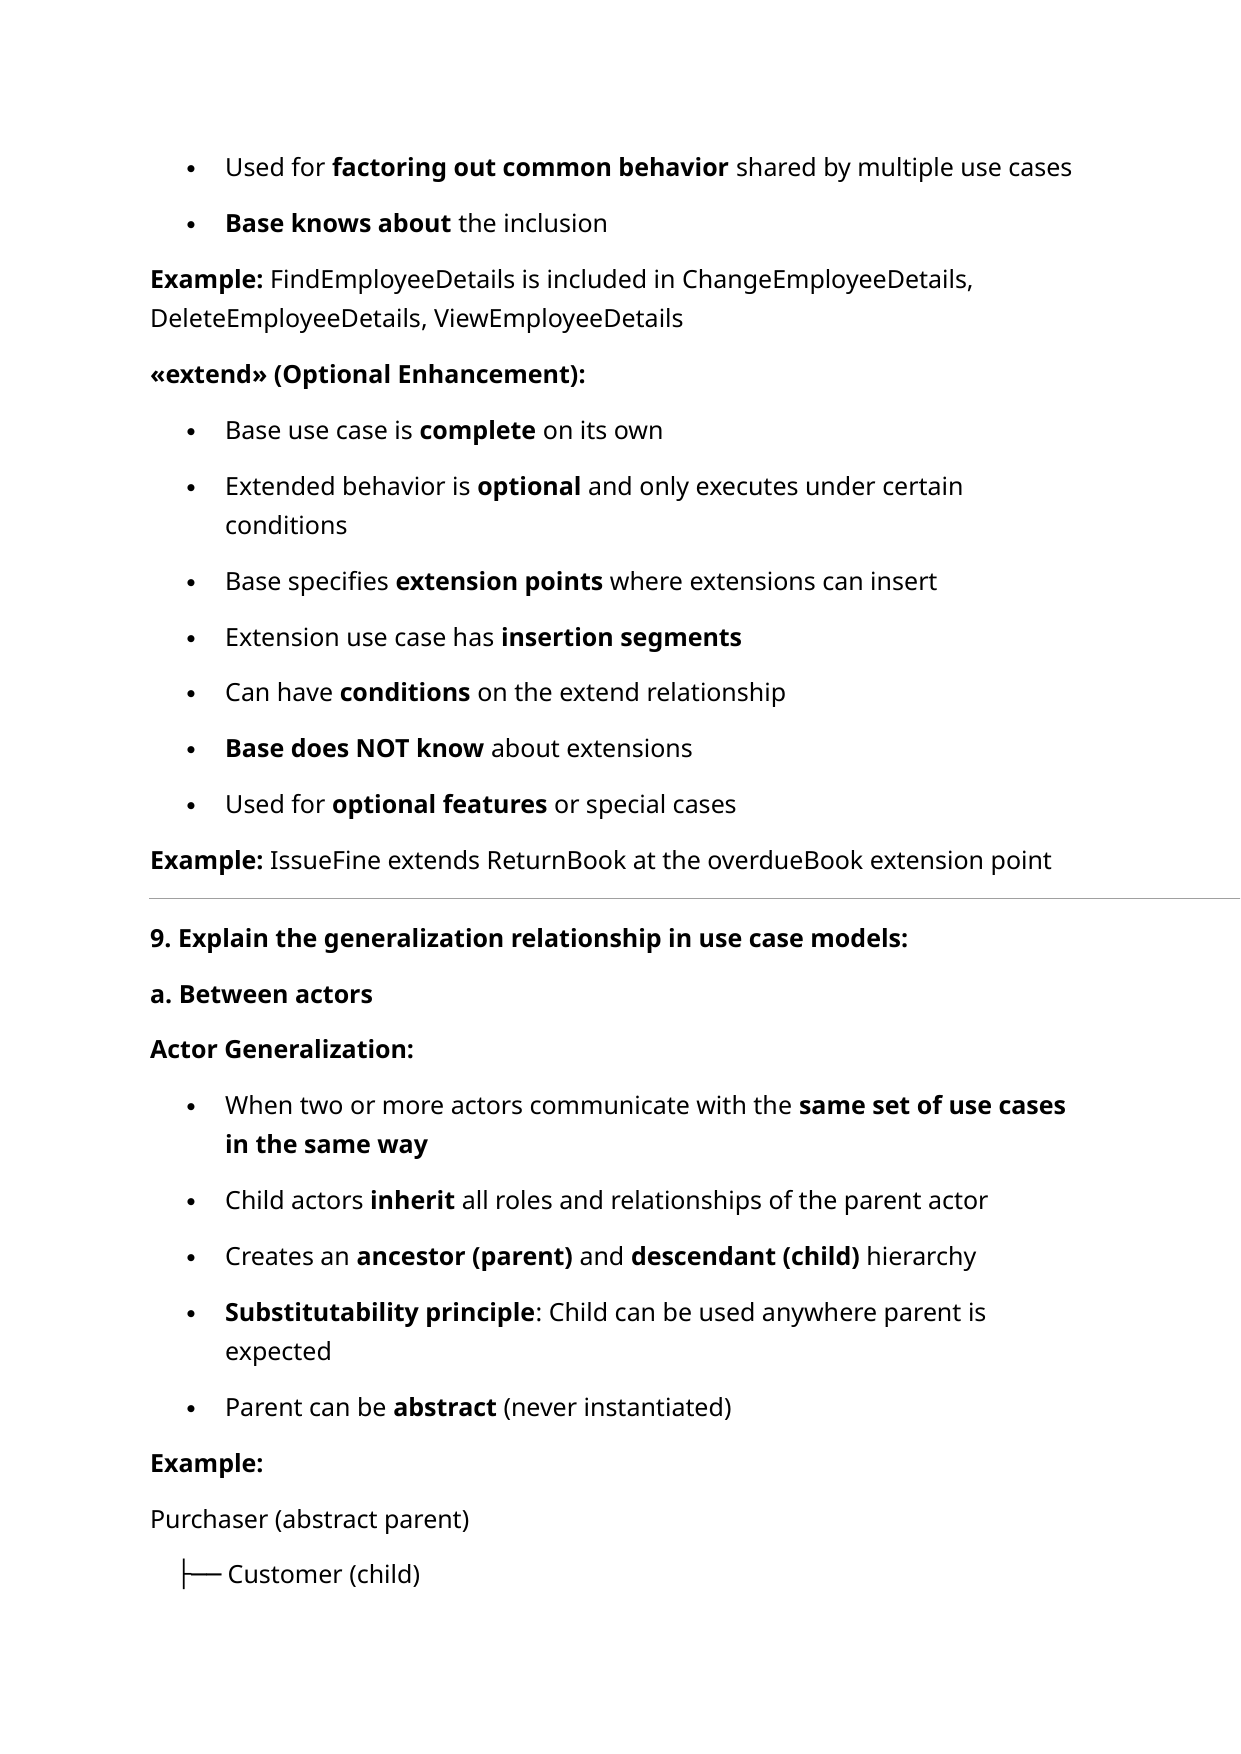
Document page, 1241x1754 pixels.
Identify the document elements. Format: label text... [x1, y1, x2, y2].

list Substitutability principle: Child can be used anywhere parent is expected [187, 1294, 1090, 1368]
list Extended behavior is optional and only executes under certain conditions [187, 468, 1090, 542]
text Actor Generalization: [150, 1032, 1090, 1066]
text 9. Explain the generalization relationship in use case models: [150, 920, 1090, 954]
list Used for factoring out common behavior shared by multiple use cases [187, 150, 1090, 184]
text Example: FindEmployeeDetails is included in ChangeEmployeeDetails, DeleteEmployeeDetails, ViewEmployeeDetails [150, 262, 1090, 335]
text Example: [150, 1445, 1090, 1479]
list Can have conditions on the extend relationship [187, 675, 1090, 709]
list Base knows about the inclusion [187, 206, 1090, 240]
list Base specifies extension points where extensions can insert [187, 563, 1090, 597]
text «extend» (Optional Enhancement): [150, 357, 1090, 391]
list Used for optional features or special cases [187, 787, 1090, 821]
list Base use case is complete on its own [187, 412, 1090, 447]
list Base does NOT know about extensions [187, 731, 1090, 765]
list Creates an ancestor (parent) and descendant (child) hierarchy [187, 1239, 1090, 1273]
text Purchaser (abstract parent) [150, 1501, 1090, 1535]
list Extension use case has insertion segments [187, 619, 1090, 653]
list Parent can be abstract (never instantiated) [187, 1389, 1090, 1424]
list Child actors inherit all roles and relationships of the parent actor [187, 1183, 1090, 1217]
text ├── Customer (child) [150, 1557, 1090, 1591]
text a. Between actors [150, 976, 1090, 1010]
list When two or more actors communicate with the same set of use cases in the same way [187, 1088, 1090, 1161]
text Example: IssueFine extends ReturnBook at the overdueBook extension point [150, 842, 1090, 877]
